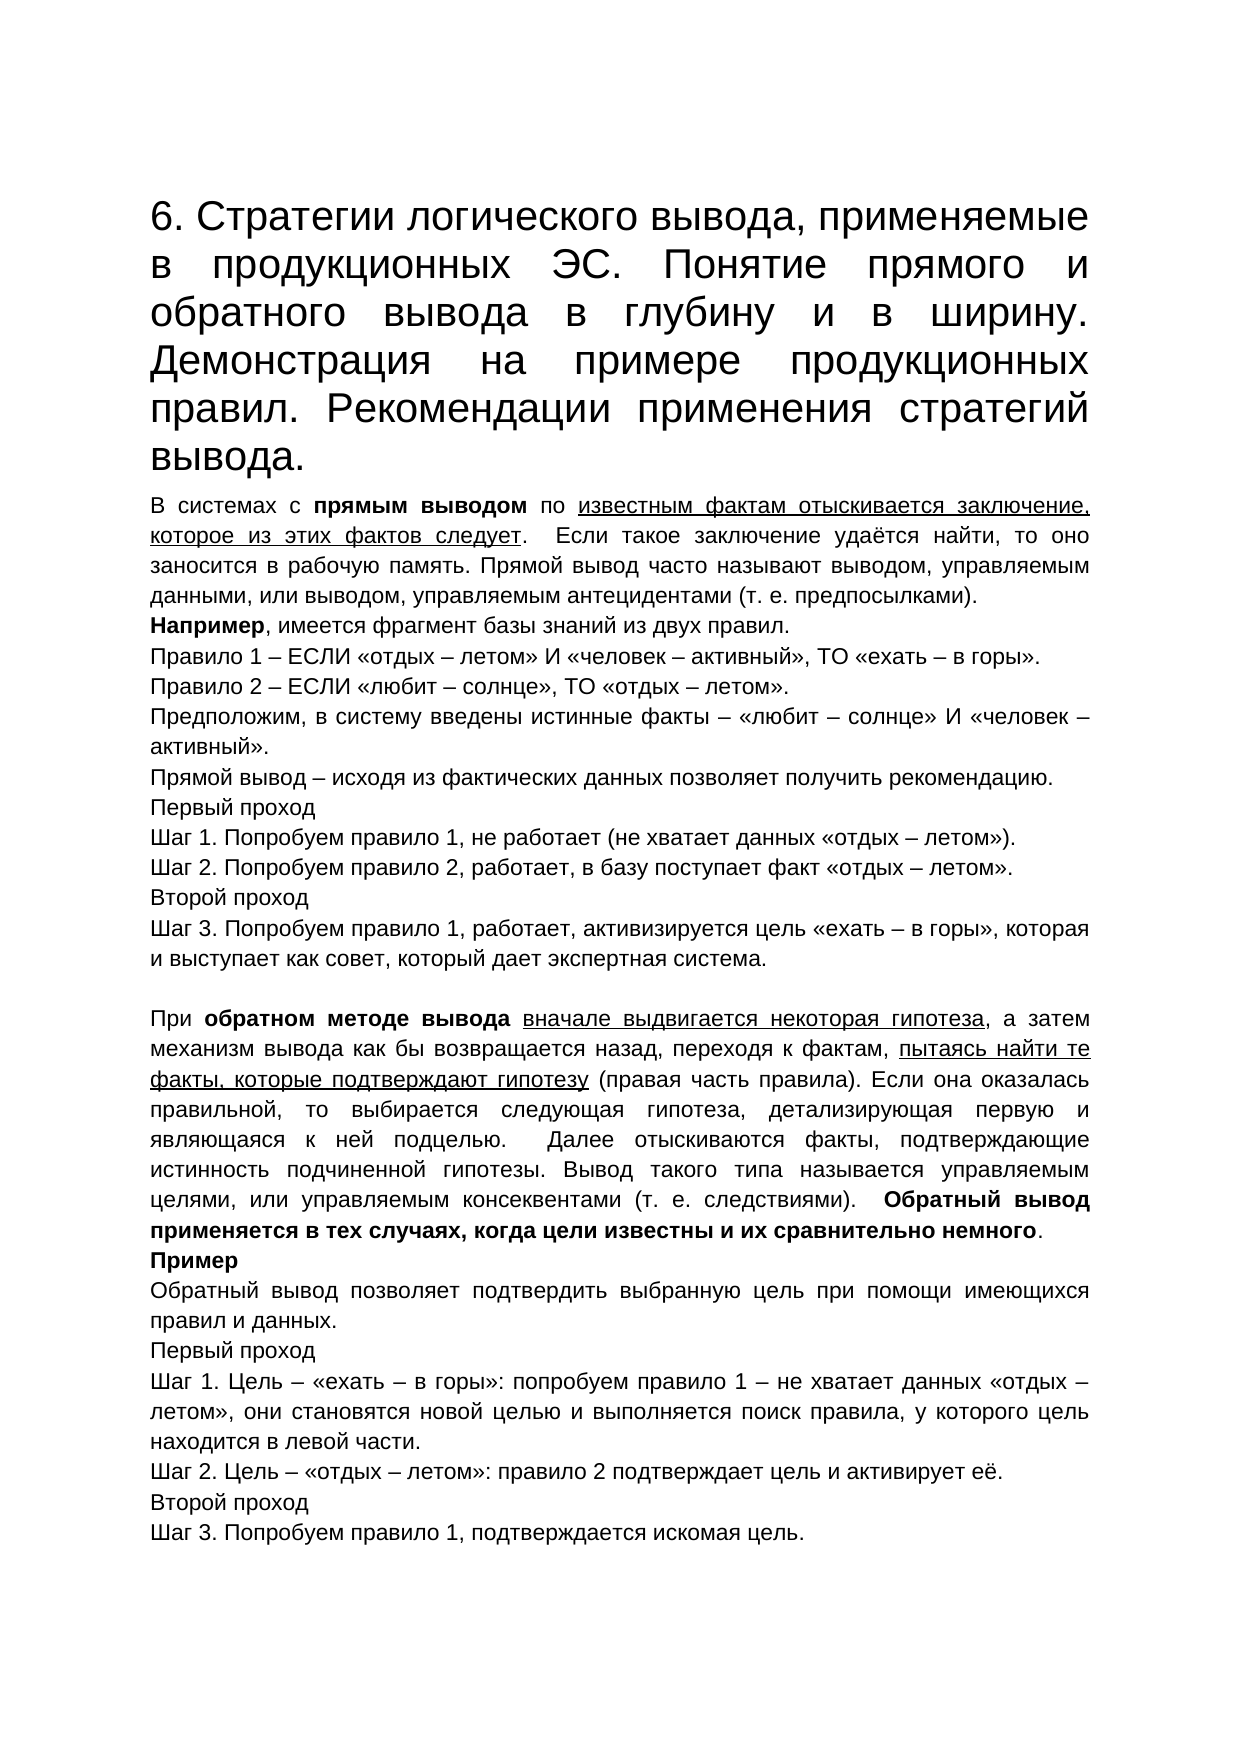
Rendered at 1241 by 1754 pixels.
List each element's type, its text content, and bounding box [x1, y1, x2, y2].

subtitle 6. Стратегии логического вывода, применяемые в продукционных ЭС. Понятие прямого и обратного вывода в глубину и в ширину. Демонстрация на примере продукционных правил. Рекомендации применения стратегий вывода. [150, 192, 1090, 479]
text Шаг 3. Попробуем правило 1, подтверждается искомая цель. [150, 1519, 1090, 1545]
text Обратный вывод позволяет подтвердить выбранную цель при помощи имеющихся правил и данных. [150, 1277, 1090, 1334]
text Шаг 2. Попробуем правило 2, работает, в базу поступает факт «отдых – летом». [150, 854, 1090, 881]
text Например, имеется фрагмент базы знаний из двух правил. [150, 612, 1090, 639]
text Первый проход [150, 794, 1090, 820]
text Шаг 2. Цель – «отдых – летом»: правило 2 подтверждает цель и активирует её. [150, 1458, 1090, 1485]
text Правило 1 – ЕСЛИ «отдых – летом» И «человек – активный», ТО «ехать – в горы». [150, 643, 1090, 669]
text Второй проход [150, 884, 1090, 911]
text Шаг 1. Попробуем правило 1, не работает (не хватает данных «отдых – летом»). [150, 824, 1090, 850]
text Предположим, в систему введены истинные факты – «любит – солнце» И «человек – активный». [150, 703, 1090, 760]
text Шаг 3. Попробуем правило 1, работает, активизируется цель «ехать – в горы», которая и выступает как совет, который дает экспертная система. [150, 914, 1090, 971]
text Правило 2 – ЕСЛИ «любит – солнце», ТО «отдых – летом». [150, 673, 1090, 699]
text Прямой вывод – исходя из фактических данных позволяет получить рекомендацию. [150, 763, 1090, 790]
text Шаг 1. Цель – «ехать – в горы»: попробуем правило 1 – не хватает данных «отдых – летом», они становятся новой целью и выполняется поиск правила, у которого цель находится в левой части. [150, 1368, 1090, 1454]
text Пример [150, 1247, 1090, 1273]
text Первый проход [150, 1337, 1090, 1364]
text При обратном методе вывода вначале выдвигается некоторая гипотеза, а затем механизм вывода как бы возвращается назад, переходя к фактам, пытаясь найти те факты, которые подтверждают гипотезу (правая часть правила). Если она оказалась правильной, то выбирается следующая гипотеза, детализирующая первую и являющаяся к ней подцелью. Далее отыскиваются факты, подтверждающие истинность подчиненной гипотезы. Вывод такого типа называется управляемым целями, или управляемым консеквентами (т. е. следствиями). Обратный вывод применяется в тех случаях, когда цели известны и их сравнительно немного. [150, 1005, 1090, 1243]
text Второй проход [150, 1488, 1090, 1515]
text В системах с прямым выводом по известным фактам отыскивается заключение, которое из этих фактов следует. Если такое заключение удаётся найти, то оно заносится в рабочую память. Прямой вывод часто называют выводом, управляемым данными, или выводом, управляемым антецидентами (т. е. предпосылками). [150, 492, 1090, 609]
